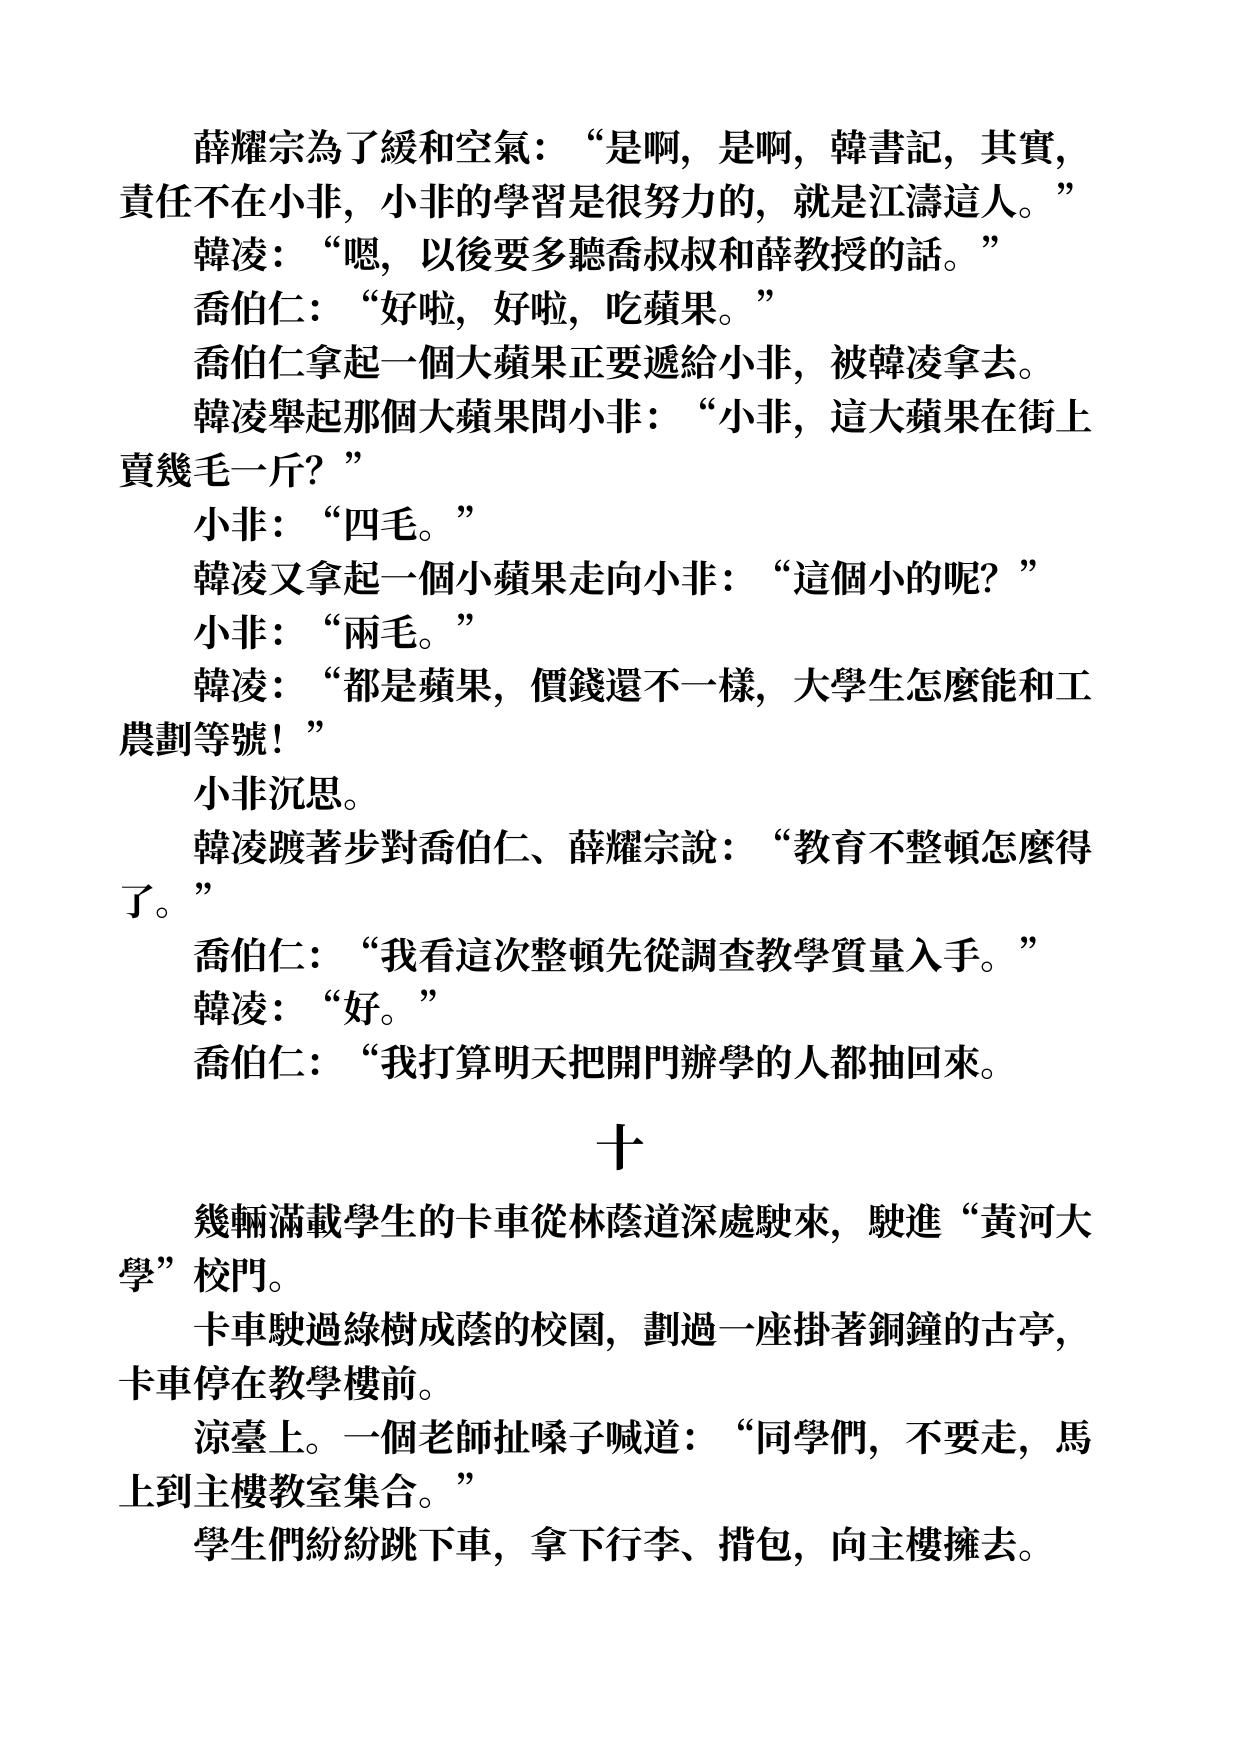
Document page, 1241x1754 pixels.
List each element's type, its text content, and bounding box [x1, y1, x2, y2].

text 小非沉思。 [118, 764, 1122, 818]
text 韓凌：“都是蘋果，價錢還不一樣，大學生怎麼能和工農劃等號！” [118, 657, 1122, 764]
text 小非：“四毛。” [118, 495, 1122, 549]
text 韓凌：“好。” [118, 980, 1122, 1034]
text 涼臺上。一個老師扯嗓子喊道：“同學們，不要走，馬上到主樓教室集合。” [118, 1408, 1122, 1516]
text 喬伯仁：“好啦，好啦，吃蘋果。” [118, 280, 1122, 333]
text 韓凌踱著步對喬伯仁、薛耀宗說：“教育不整頓怎麼得了。” [118, 818, 1122, 926]
text 卡車駛過綠樹成蔭的校園，劃過一座掛著銅鐘的古亭，卡車停在教學樓前。 [118, 1300, 1122, 1408]
text 喬伯仁拿起一個大蘋果正要遞給小非，被韓凌拿去。 [118, 333, 1122, 387]
text 學生們紛紛跳下車，拿下行李、揹包，向主樓擁去。 [118, 1516, 1122, 1570]
text 韓凌舉起那個大蘋果問小非：“小非，這大蘋果在街上賣幾毛一斤？” [118, 387, 1122, 495]
text 韓凌又拿起一個小蘋果走向小非：“這個小的呢？” [118, 549, 1122, 603]
text 小非：“兩毛。” [118, 603, 1122, 657]
text 幾輛滿載學生的卡車從林蔭道深處駛來，駛進“黃河大學”校門。 [118, 1193, 1122, 1300]
subtitle 十 [118, 1108, 1122, 1180]
text 喬伯仁：“我看這次整頓先從調查教學質量入手。” [118, 926, 1122, 980]
text 韓凌：“嗯，以後要多聽喬叔叔和薛教授的話。” [118, 226, 1122, 280]
text 喬伯仁：“我打算明天把開門辦學的人都抽回來。 [118, 1034, 1122, 1087]
text 薛耀宗為了緩和空氣：“是啊，是啊，韓書記，其實，責任不在小非，小非的學習是很努力的，就是江濤這人。” [118, 118, 1122, 226]
